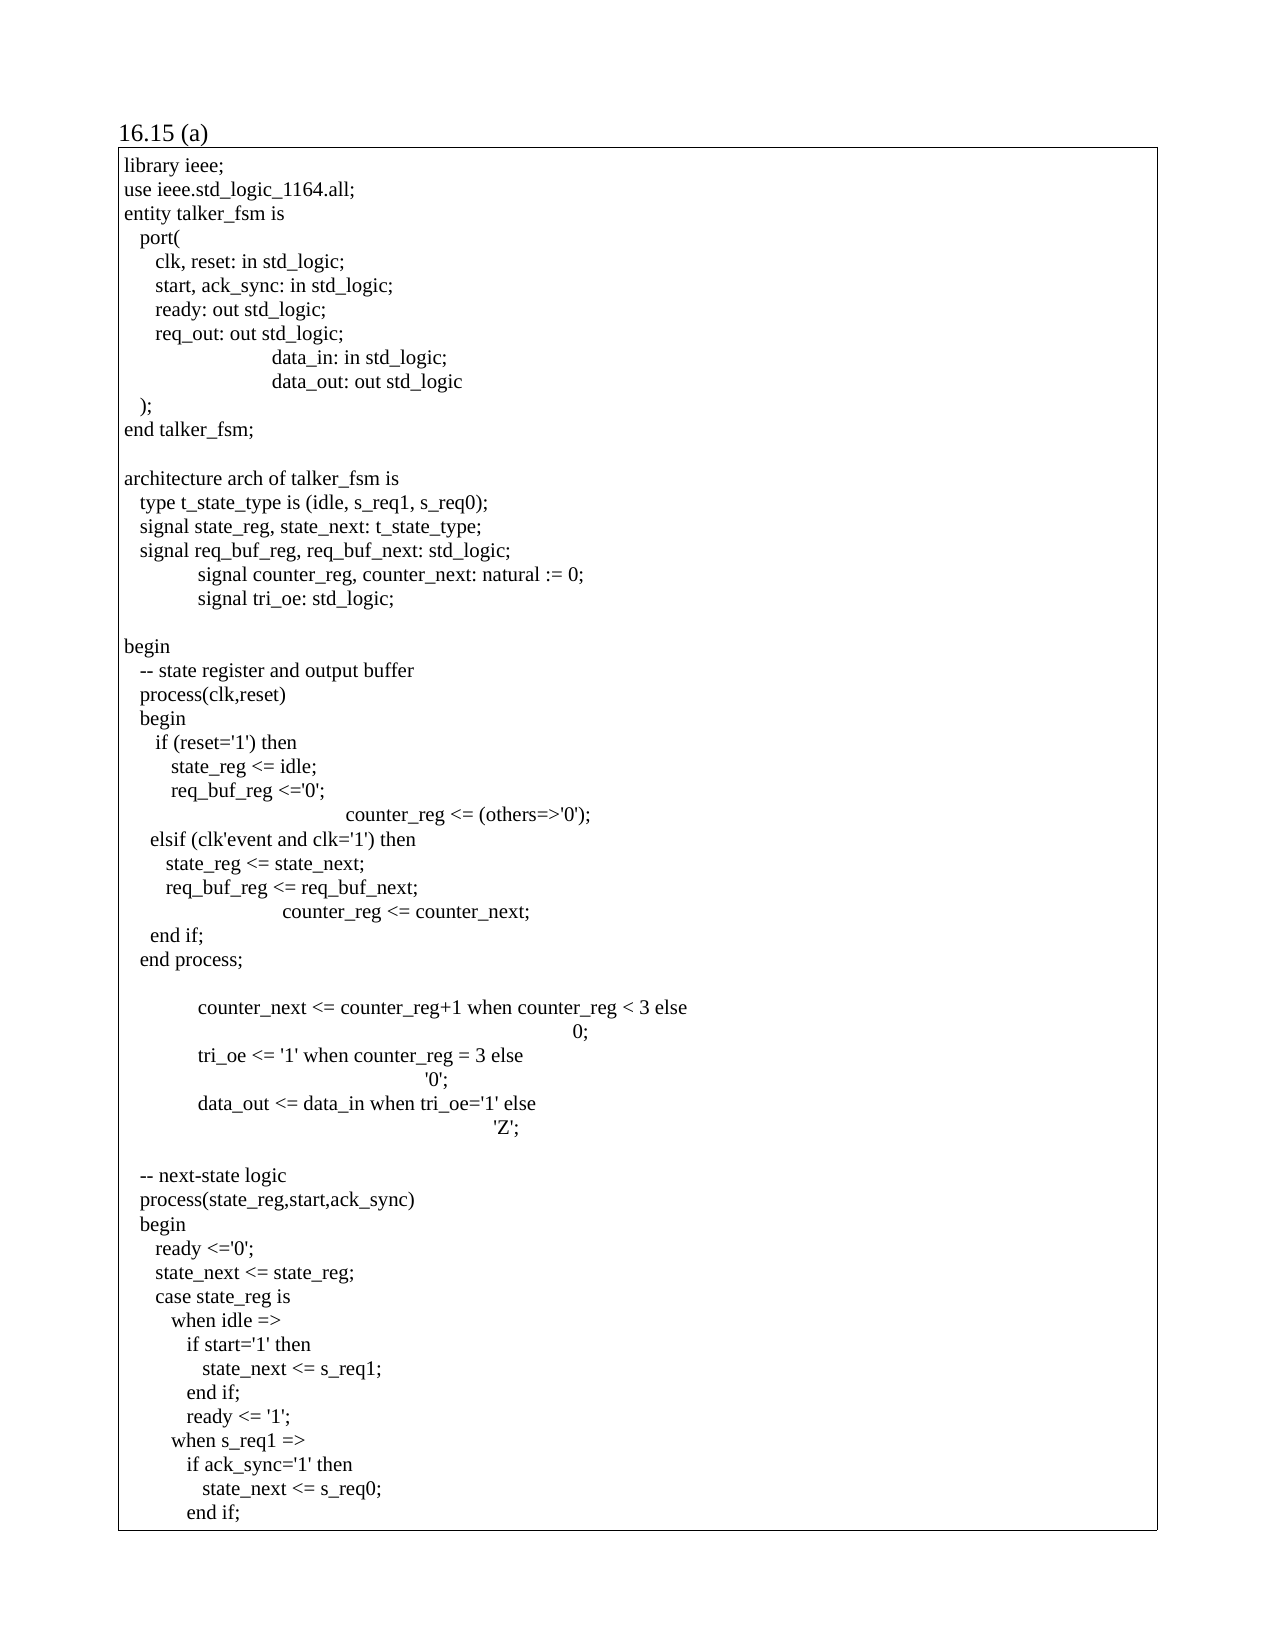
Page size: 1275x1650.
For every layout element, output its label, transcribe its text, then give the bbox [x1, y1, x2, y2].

table_header library ieee; use ieee.std_logic_1164.all; entity talker_fsm is port( clk, reset: in std_logic; start, ack_sync: in std_logic; ready: out std_logic; req_out: out std_logic; data_in: in std_logic; data_out: out std_logic ); end talker_fsm; architecture arch of talker_fsm is type t_state_type is (idle, s_req1, s_req0); signal state_reg, state_next: t_state_type; signal req_buf_reg, req_buf_next: std_logic; signal counter_reg, counter_next: natural := 0; signal tri_oe: std_logic; begin -- state register and output buffer process(clk,reset) begin if (reset='1') then state_reg <= idle; req_buf_reg <='0'; counter_reg <= (others=>'0'); elsif (clk'event and clk='1') then state_reg <= state_next; req_buf_reg <= req_buf_next; counter_reg <= counter_next; end if; end process; counter_next <= counter_reg+1 when counter_reg < 3 else 0; tri_oe <= '1' when counter_reg = 3 else '0'; data_out <= data_in when tri_oe='1' else 'Z'; -- next-state logic process(state_reg,start,ack_sync) begin ready <='0'; state_next <= state_reg; case state_reg is when idle => if start='1' then state_next <= s_req1; end if; ready <= '1'; when s_req1 => if ack_sync='1' then state_next <= s_req0; end if; [119, 148, 1157, 1530]
text 16.15 (a) [118, 118, 1157, 147]
